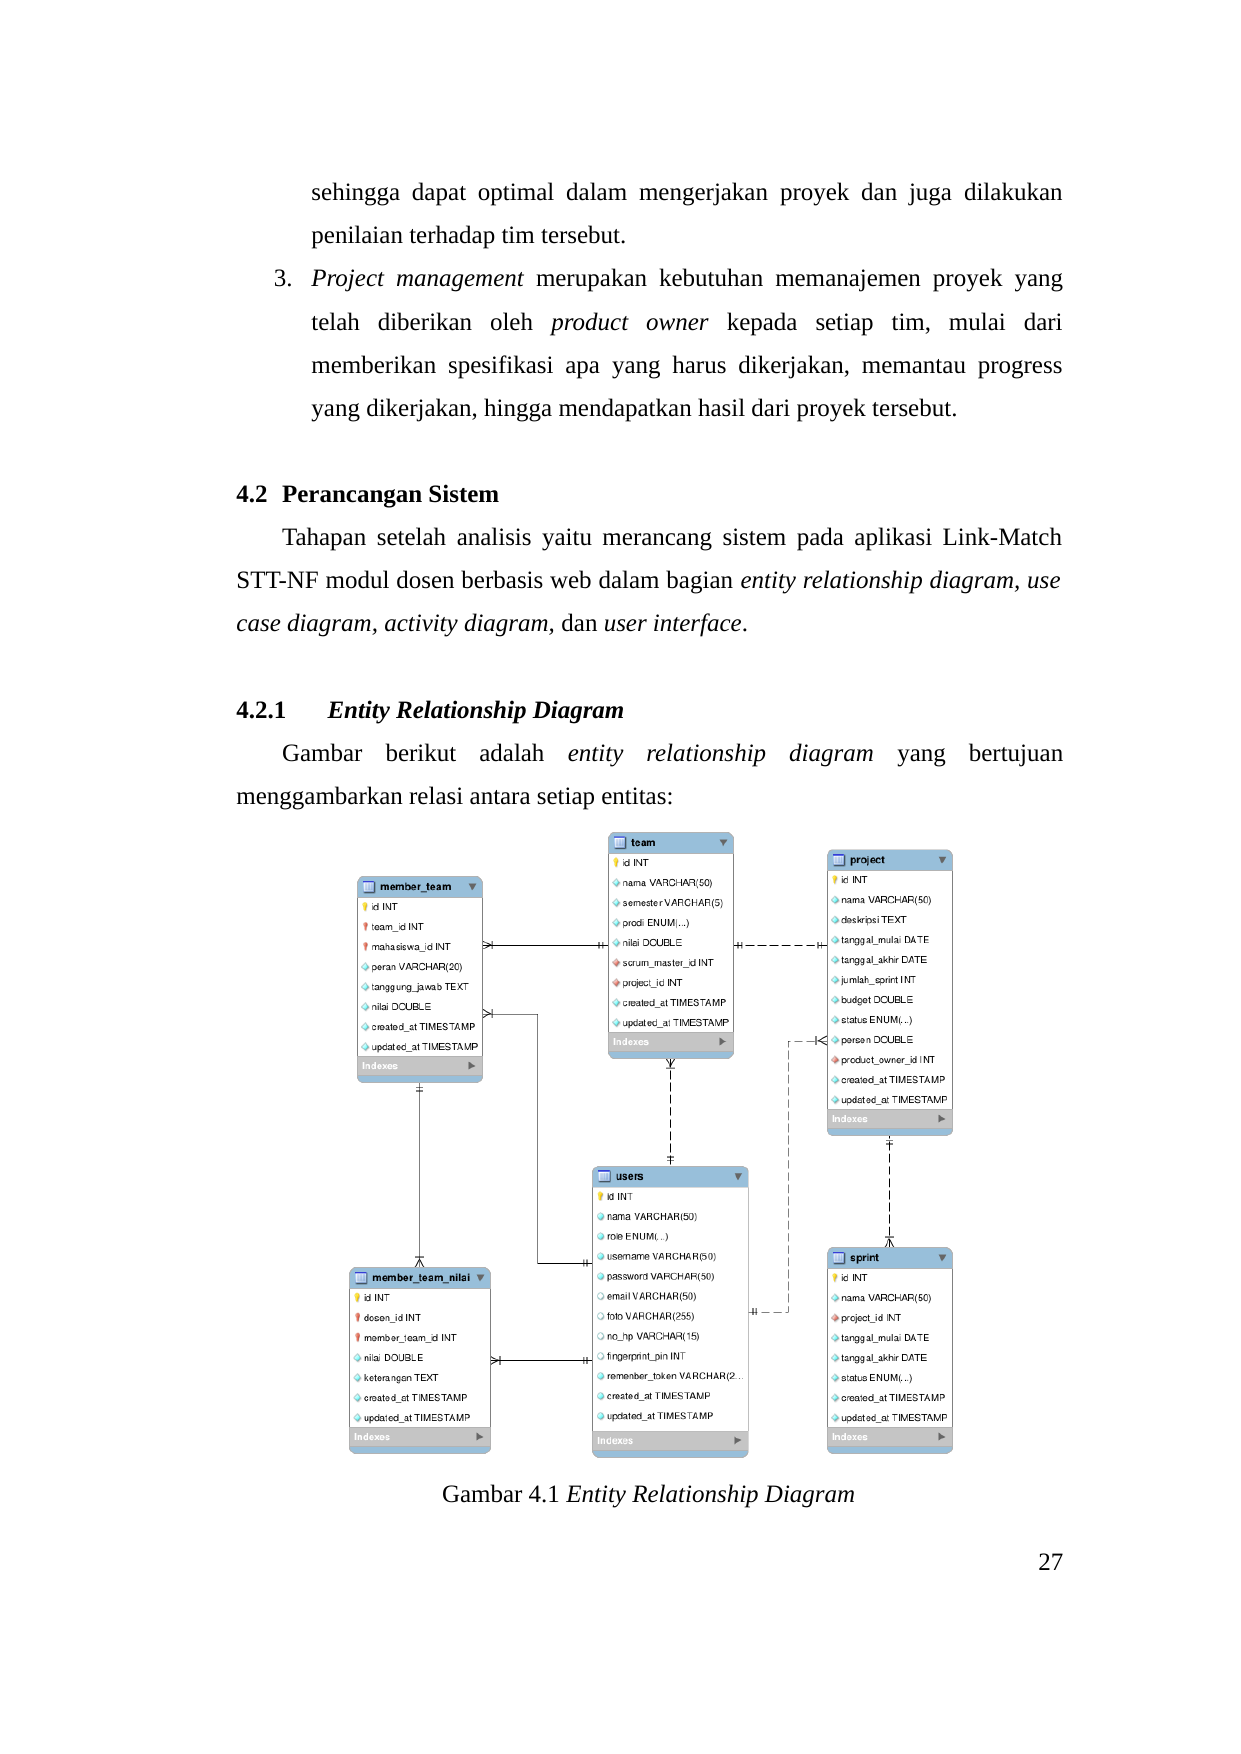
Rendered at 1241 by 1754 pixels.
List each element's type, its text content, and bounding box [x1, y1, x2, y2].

picture [340, 824, 959, 1465]
list Project management merupakan kebutuhan memanajemen proyek yang telah diberikan oleh product owner kepada setiap tim, mulai dari memberikan spesifikasi apa yang harus dikerjakan, memantau progress yang dikerjakan, hingga mendapatkan hasil dari proyek tersebut. [274, 263, 1063, 422]
subtitle 4.2.1 Entity Relationship Diagram [236, 695, 1063, 723]
list sehingga dapat optimal dalam mengerjakan proyek dan juga dilakukan penilaian terhadap tim tersebut. [274, 177, 1063, 249]
text Gambar 4.1 Entity Relationship Diagram [236, 1479, 1063, 1507]
text Tahapan setelah analisis yaitu merancang sistem pada aplikasi Link-Match STT-NF modul dosen berbasis web dalam bagian entity relationship diagram, use case diagram, activity diagram, dan user interface. [236, 522, 1063, 637]
text Gambar berikut adalah entity relationship diagram yang bertujuan menggambarkan relasi antara setiap entitas: [236, 738, 1063, 810]
subtitle 4.2 Perancangan Sistem [236, 479, 1063, 508]
